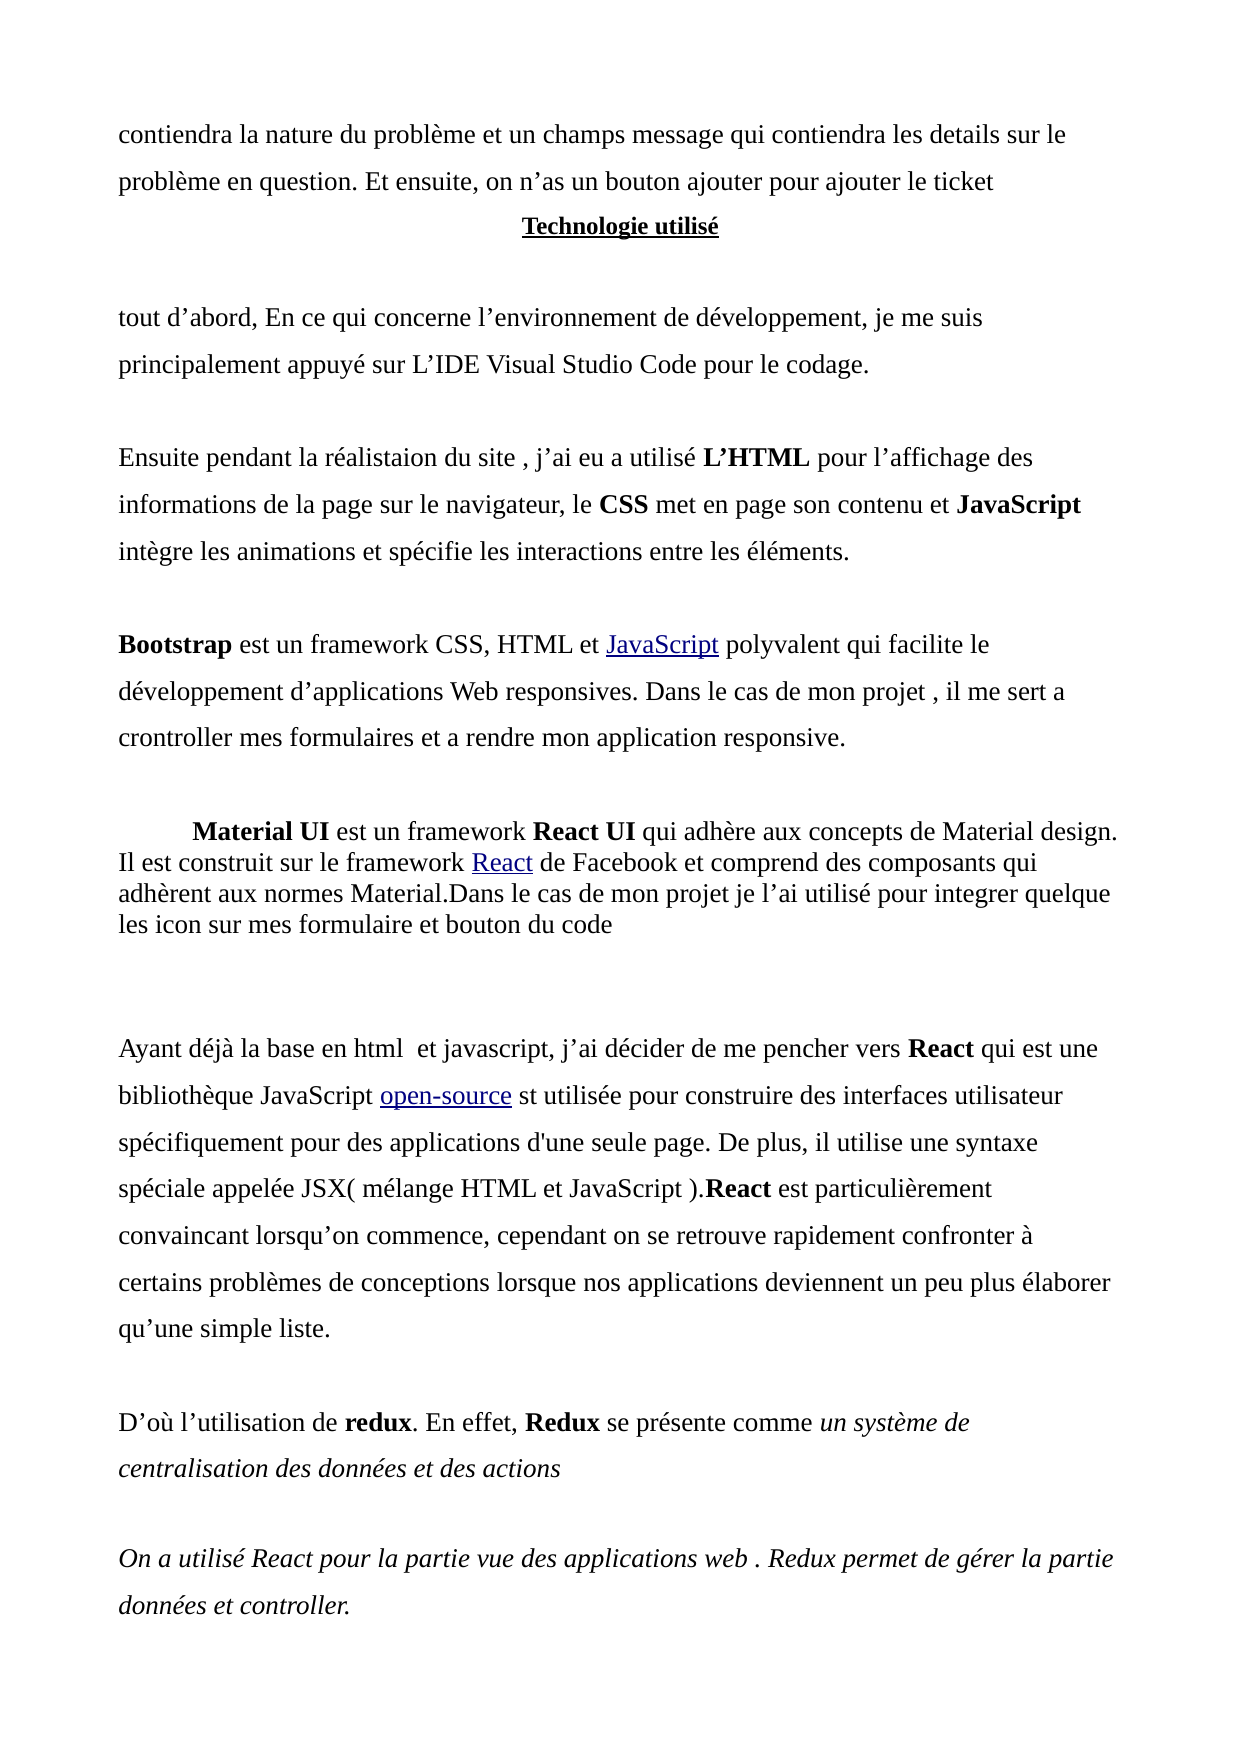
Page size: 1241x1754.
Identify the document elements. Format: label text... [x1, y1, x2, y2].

text D’où l’utilisation de redux. En effet, Redux se présente comme un système de centralisation des données et des actions [118, 1406, 1122, 1484]
text contiendra la nature du problème et un champs message qui contiendra les details sur le problème en question. Et ensuite, on n’as un bouton ajouter pour ajouter le ticket [118, 118, 1122, 196]
text Ensuite pendant la réalistaion du site , j’ai eu a utilisé L’HTML pour l’affichage des informations de la page sur le navigateur, le CSS met en page son contenu et JavaScript intègre les animations et spécifie les interactions entre les éléments. [118, 441, 1122, 566]
text On a utilisé React pour la partie vue des applications web . Redux permet de gérer la partie données et controller. [118, 1542, 1122, 1620]
text Technologie utilisé [118, 211, 1122, 240]
text Ayant déjà la base en html et javascript, j’ai décider de me pencher vers React qui est une bibliothèque JavaScript open-source st utilisée pour construire des interfaces utilisateur spécifiquement pour des applications d'une seule page. De plus, il utilise une syntaxe spéciale appelée JSX( mélange HTML et JavaScript ).React est particulièrement convaincant lorsqu’on commence, cependant on se retrouve rapidement confronter à certains problèmes de conceptions lorsque nos applications deviennent un peu plus élaborer qu’une simple liste. [118, 1032, 1122, 1344]
text Material UI est un framework React UI qui adhère aux concepts de Material design. Il est construit sur le framework React de Facebook et comprend des composants qui adhèrent aux normes Material.Dans le cas de mon projet je l’ai utilisé pour integrer quelque les icon sur mes formulaire et bouton du code [118, 814, 1122, 939]
text tout d’abord, En ce qui concerne l’environnement de développement, je me suis principalement appuyé sur L’IDE Visual Studio Code pour le codage. [118, 301, 1122, 379]
text Bootstrap est un framework CSS, HTML et JavaScript polyvalent qui facilite le développement d’applications Web responsives. Dans le cas de mon projet , il me sert a crontroller mes formulaires et a rendre mon application responsive. [118, 628, 1122, 752]
